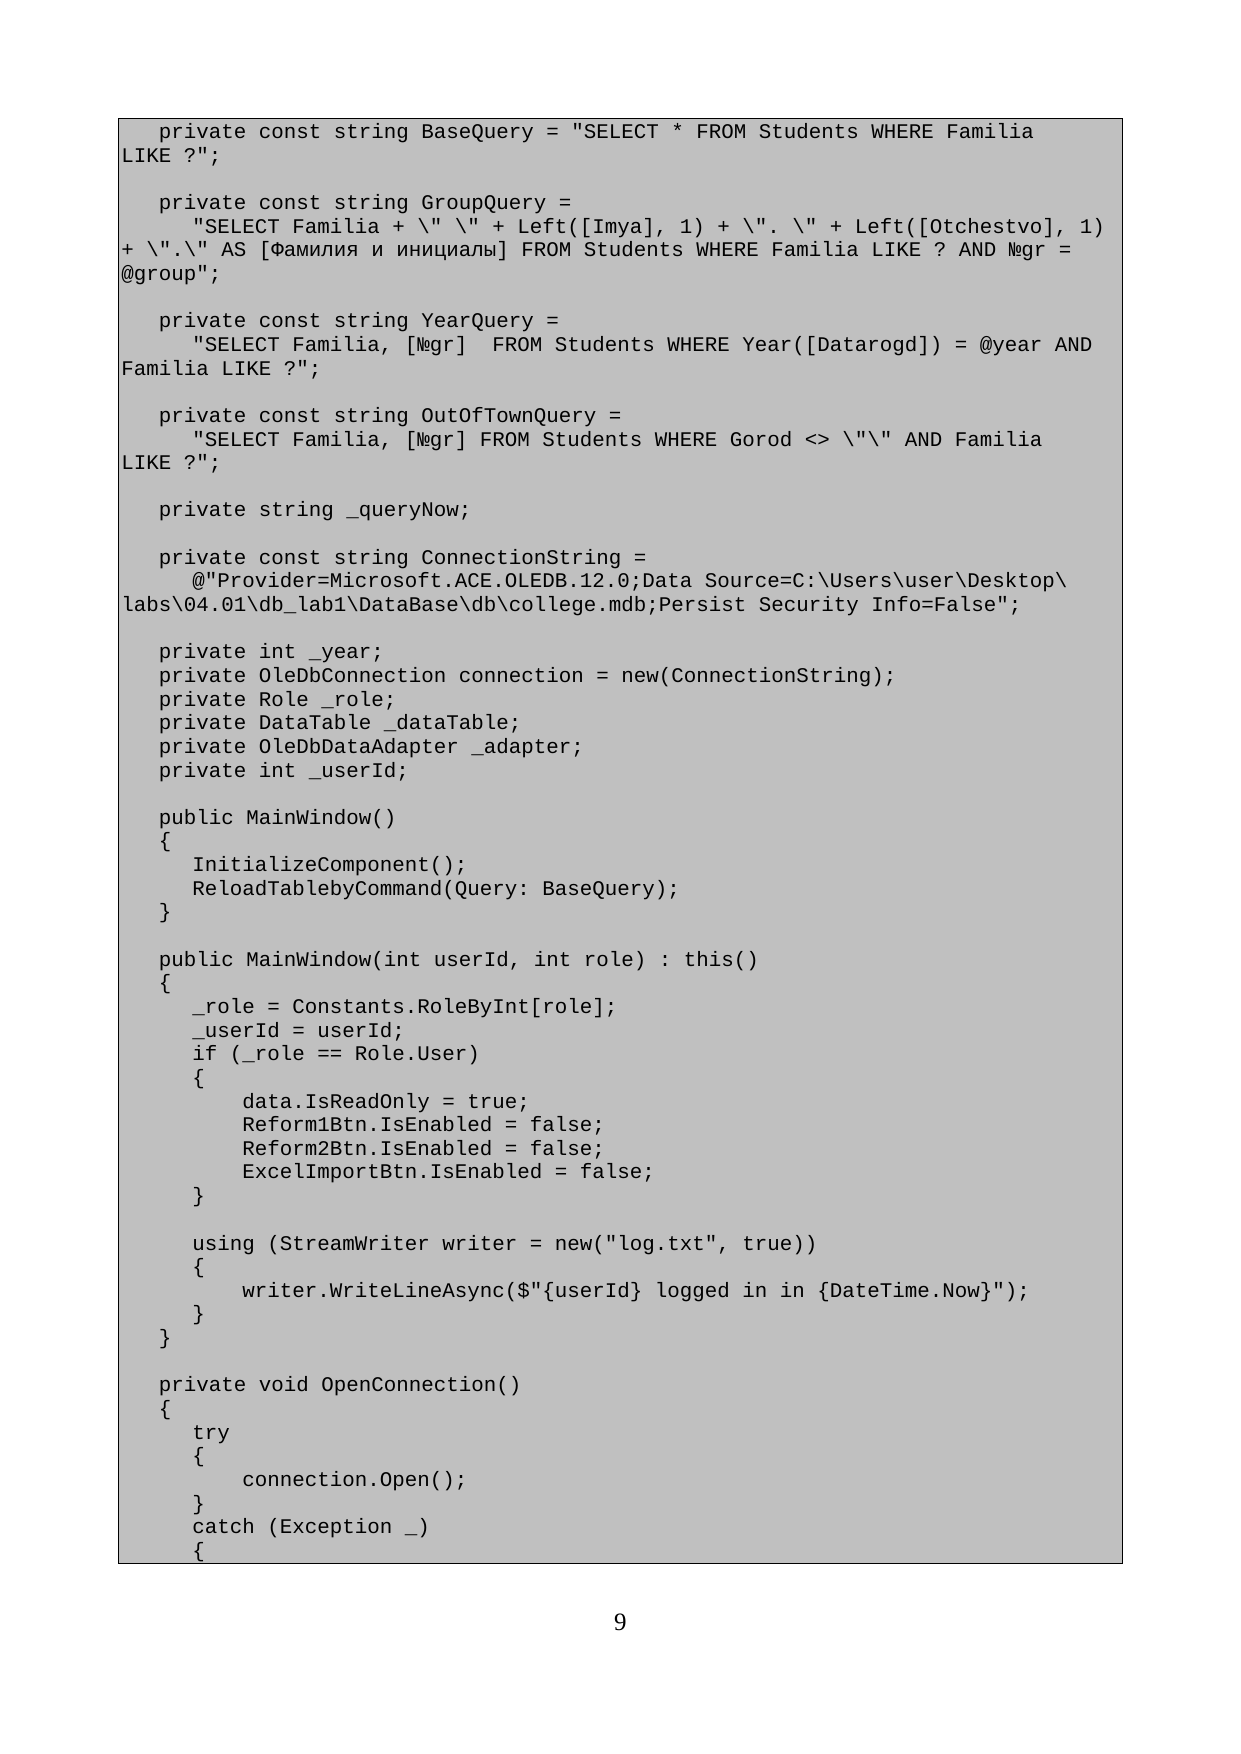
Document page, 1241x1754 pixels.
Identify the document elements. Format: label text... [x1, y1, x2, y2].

text } [119, 1324, 1122, 1348]
text try [119, 1419, 1122, 1442]
text { [119, 1537, 1122, 1563]
text "SELECT Familia, [№gr] FROM Students WHERE Year([Datarogd]) = @year AND Familia LIKE ?"; [119, 331, 1122, 378]
text { [119, 969, 1122, 993]
text } [119, 898, 1122, 922]
text ExcelImportBtn.IsEnabled = false; [119, 1158, 1122, 1182]
text ReloadTablebyCommand(Query: BaseQuery); [119, 875, 1122, 898]
text _role = Constants.RoleByInt[role]; [119, 993, 1122, 1017]
text public MainWindow(int userId, int role) : this() [119, 946, 1122, 969]
text data.IsReadOnly = true; [119, 1088, 1122, 1111]
text private const string BaseQuery = "SELECT * FROM Students WHERE Familia LIKE ?"; [119, 119, 1122, 165]
text private const string GroupQuery = [119, 189, 1122, 213]
text } [119, 1182, 1122, 1206]
text { [119, 1253, 1122, 1277]
text private string _queryNow; [119, 496, 1122, 520]
text public MainWindow() [119, 804, 1122, 827]
text @"Provider=Microsoft.ACE.OLEDB.12.0;Data Source=C:\Users\user\Desktop\labs\04.01\db_lab1\DataBase\db\college.mdb;Persist Security Info=False"; [119, 567, 1122, 615]
text { [119, 827, 1122, 851]
text private const string ConnectionString = [119, 544, 1122, 567]
text private void OpenConnection() [119, 1371, 1122, 1395]
text { [119, 1395, 1122, 1419]
text _userId = userId; [119, 1017, 1122, 1040]
text using (StreamWriter writer = new("log.txt", true)) [119, 1229, 1122, 1253]
text private int _year; [119, 638, 1122, 662]
text "SELECT Familia, [№gr] FROM Students WHERE Gorod <> \"\" AND Familia LIKE ?"; [119, 426, 1122, 473]
text } [119, 1489, 1122, 1513]
text InitializeComponent(); [119, 851, 1122, 875]
text { [119, 1064, 1122, 1088]
text Reform1Btn.IsEnabled = false; [119, 1111, 1122, 1135]
text private Role _role; [119, 686, 1122, 709]
text connection.Open(); [119, 1466, 1122, 1489]
text catch (Exception _) [119, 1513, 1122, 1537]
text Reform2Btn.IsEnabled = false; [119, 1135, 1122, 1158]
text private OleDbDataAdapter _adapter; [119, 733, 1122, 757]
text private const string YearQuery = [119, 307, 1122, 331]
text private int _userId; [119, 757, 1122, 780]
text if (_role == Role.User) [119, 1040, 1122, 1064]
text private const string OutOfTownQuery = [119, 402, 1122, 426]
text } [119, 1300, 1122, 1324]
text { [119, 1442, 1122, 1466]
text private OleDbConnection connection = new(ConnectionString); [119, 662, 1122, 686]
text "SELECT Familia + \" \" + Left([Imya], 1) + \". \" + Left([Otchestvo], 1) + \".\" AS [Фамилия и инициалы] FROM Students WHERE Familia LIKE ? AND №gr = @group"; [119, 213, 1122, 284]
text private DataTable _dataTable; [119, 709, 1122, 733]
text writer.WriteLineAsync($"{userId} logged in in {DateTime.Now}"); [119, 1277, 1122, 1300]
